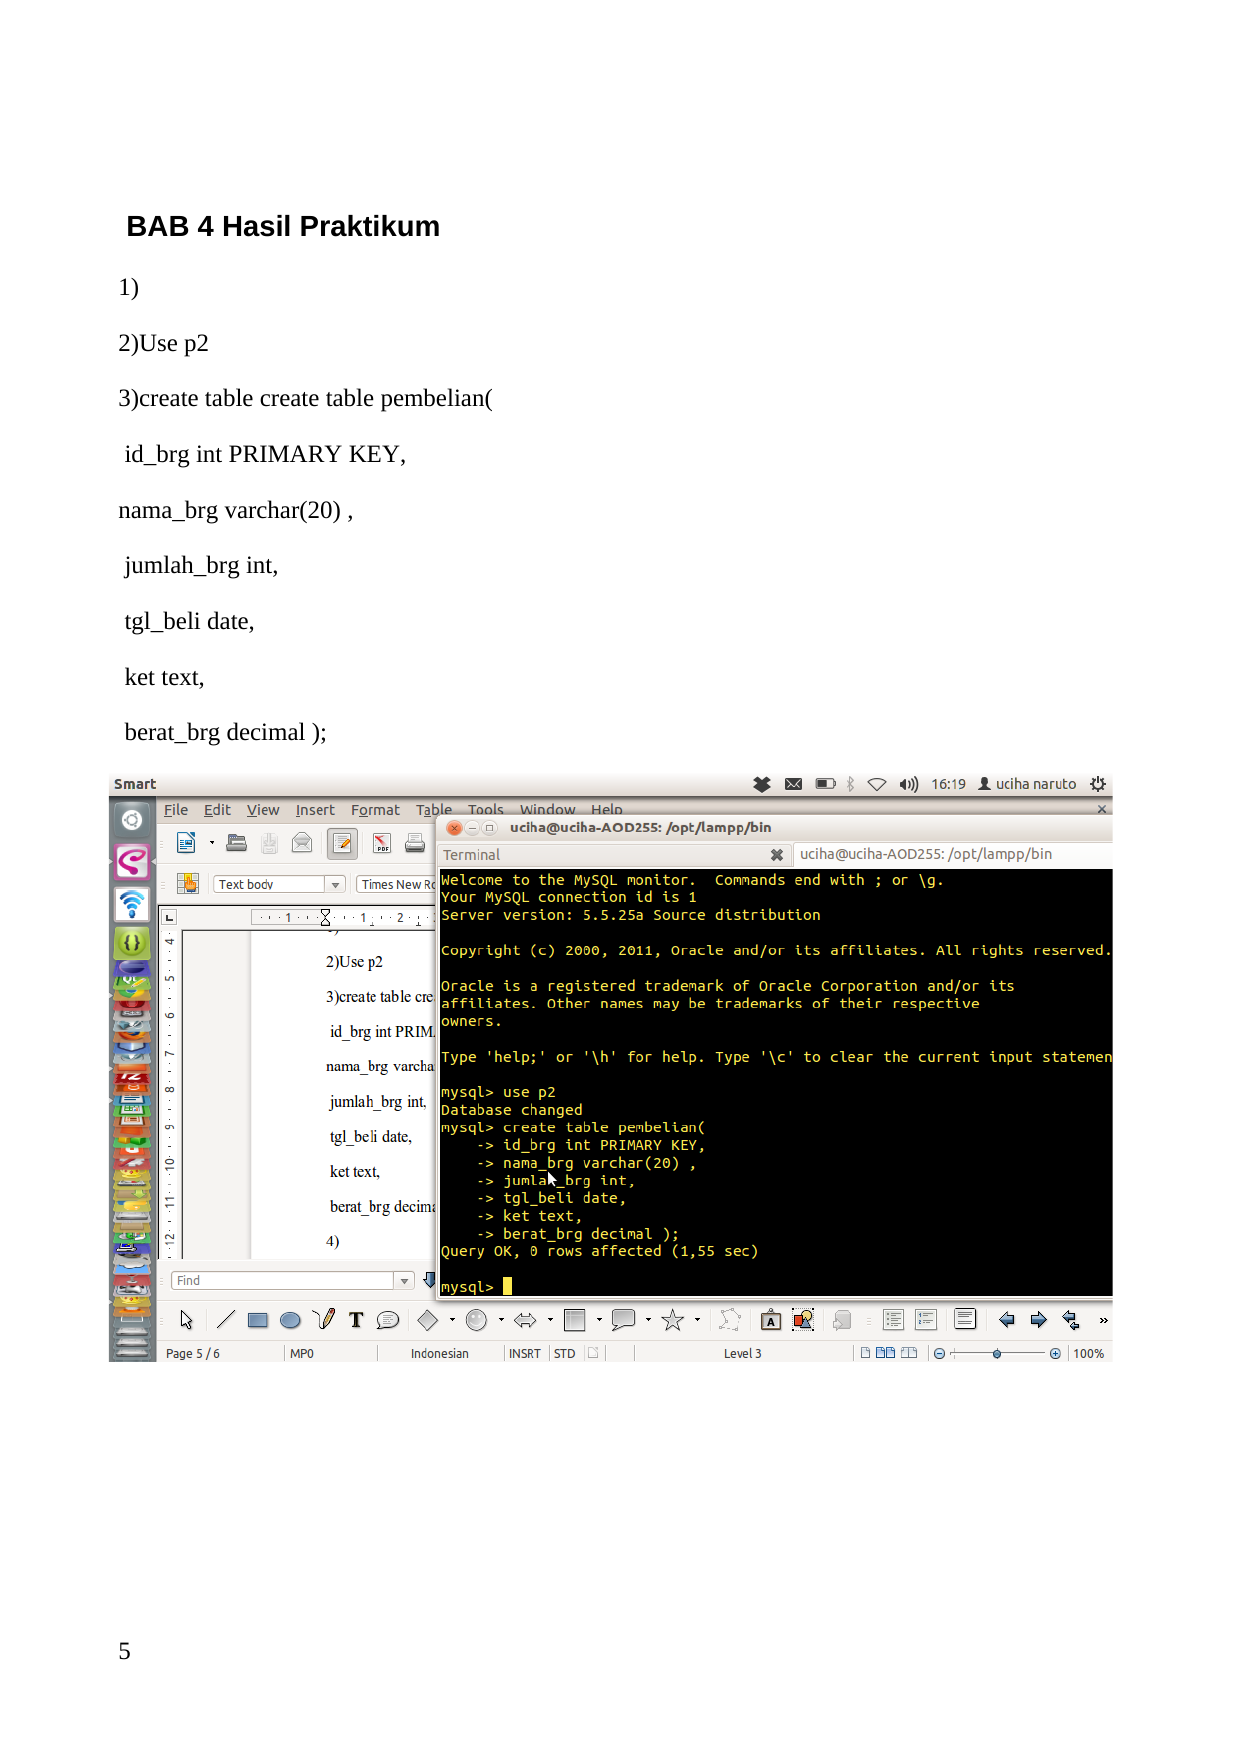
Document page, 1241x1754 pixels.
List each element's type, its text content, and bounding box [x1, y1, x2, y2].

list tgl_beli date, [118, 606, 1122, 635]
list jumlah_brg int, [118, 550, 1122, 579]
list ket text, [118, 662, 1122, 690]
list create table create table pembelian( [118, 383, 1122, 412]
list nama_brg varchar(20) , [118, 495, 1122, 523]
list id_brg int PRIMARY KEY, [118, 439, 1122, 468]
picture [108, 772, 1113, 1362]
list Use p2 [118, 328, 1122, 357]
subtitle Hasil Praktikum [118, 209, 1122, 243]
list berat_brg decimal ); [118, 717, 1122, 746]
